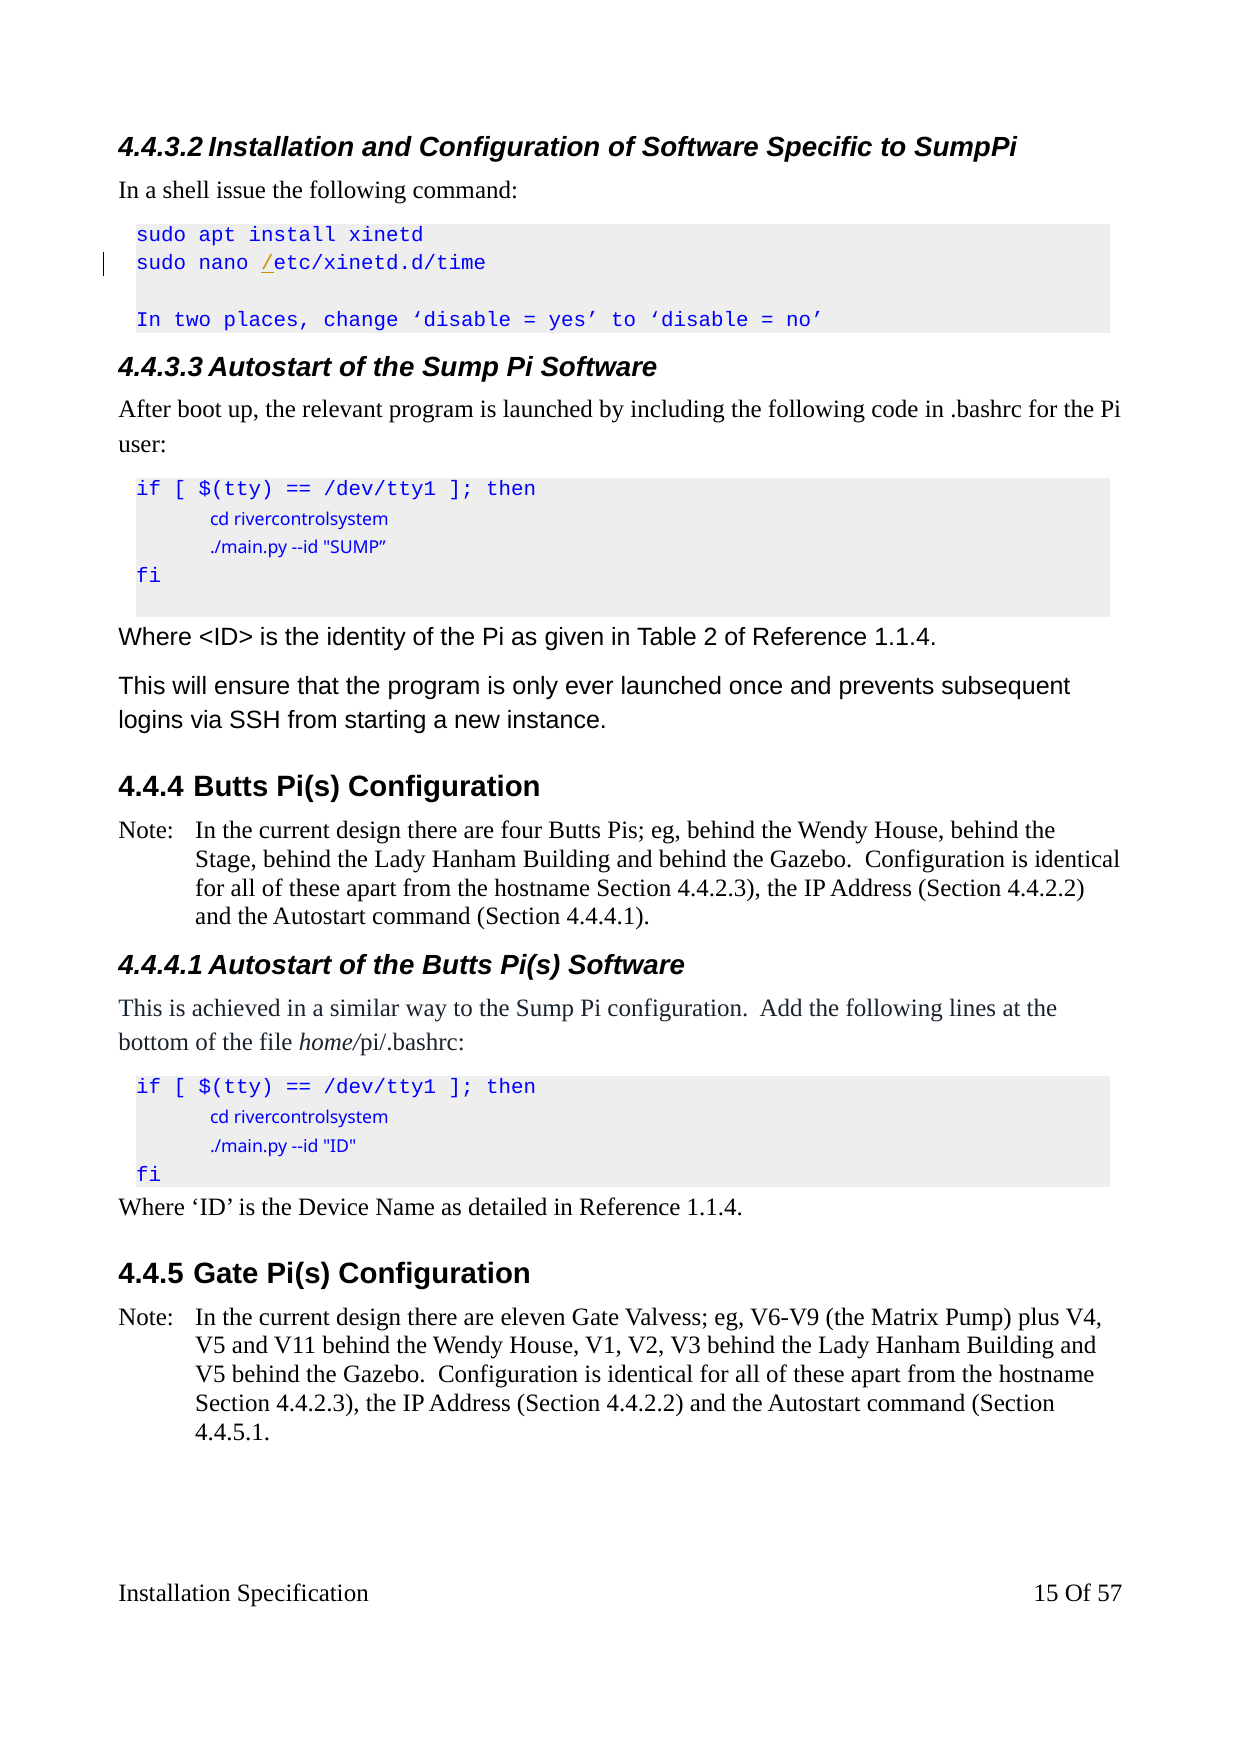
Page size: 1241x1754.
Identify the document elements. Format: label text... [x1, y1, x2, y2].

subtitle Installation and Configuration of Software Specific to SumpPi [118, 131, 1122, 162]
subtitle Gate Pi(s) Configuration [118, 1256, 1122, 1289]
text Note: In the current design there are four Butts Pis; eg, behind the Wendy House, behind the Stage, behind the Lady Hanham Building and behind the Gazebo. Configuration is identical for all of these apart from the hostname Section 4.4.2.3), the IP Address (Section 4.4.2.2) and the Autostart command (Section 4.4.4.1). [118, 815, 1122, 930]
text cd rivercontrolsystem ./main.py --id "SUMP” [136, 506, 1110, 560]
text sudo apt install xinetd [136, 224, 1110, 248]
text This is achieved in a similar way to the Sump Pi configuration. Add the following lines at the bottom of the file home/pi/.bashrc: [118, 993, 1122, 1056]
text Where <ID> is the identity of the Pi as given in Table 2 of Reference 1.1.4. [118, 622, 1122, 650]
text if [ $(tty) == /dev/tty1 ]; then [136, 1076, 1110, 1100]
text In two places, change ‘disable = yes’ to ‘disable = no’ [136, 309, 1110, 333]
text if [ $(tty) == /dev/tty1 ]; then [136, 478, 1110, 501]
subtitle Autostart of the Butts Pi(s) Software [118, 948, 1122, 980]
text Note: In the current design there are eleven Gate Valvess; eg, V6-V9 (the Matrix Pump) plus V4, V5 and V11 behind the Wendy House, V1, V2, V3 behind the Lady Hanham Building and V5 behind the Gazebo. Configuration is identical for all of these apart from the hostname Section 4.4.2.3), the IP Address (Section 4.4.2.2) and the Autostart command (Section 4.4.5.1. [118, 1302, 1122, 1446]
text cd rivercontrolsystem ./main.py --id "ID" [136, 1105, 1110, 1159]
text fi [136, 565, 1110, 589]
text After boot up, the relevant program is launched by including the following code in .bashrc for the Pi user: [118, 394, 1122, 457]
subtitle Butts Pi(s) Configuration [118, 769, 1122, 803]
text sudo nano /etc/xinetd.d/time [136, 252, 1110, 276]
text fi [136, 1164, 1110, 1187]
subtitle Autostart of the Sump Pi Software [118, 350, 1122, 382]
text Where ‘ID’ is the Device Name as detailed in Reference 1.1.4. [118, 1192, 1122, 1221]
text This will ensure that the program is only ever launched once and prevents subsequent logins via SSH from starting a new instance. [118, 671, 1122, 734]
text In a shell issue the following command: [118, 175, 1122, 204]
